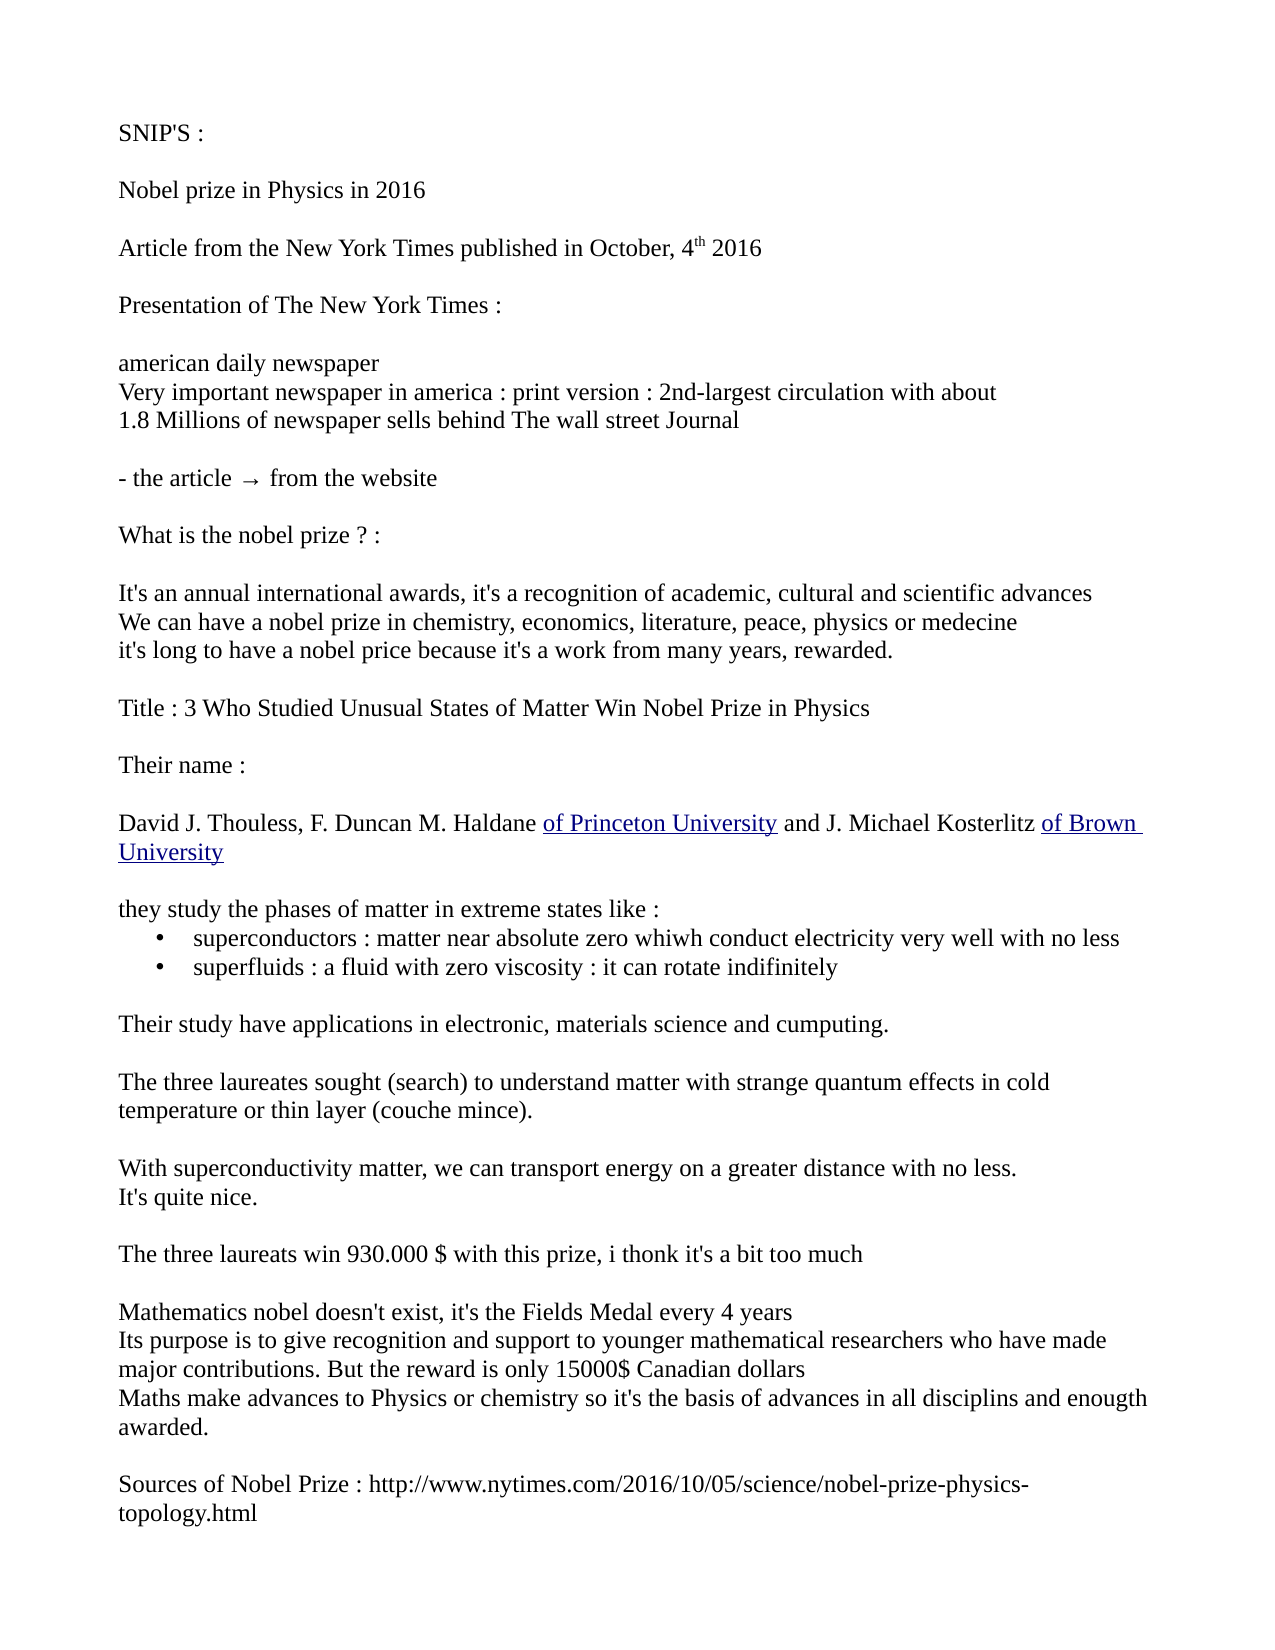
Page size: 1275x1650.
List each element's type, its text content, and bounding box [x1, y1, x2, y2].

text The three laureats win 930.000 $ with this prize, i thonk it's a bit too much [118, 1239, 1157, 1268]
text 1.8 Millions of newspaper sells behind The wall street Journal [118, 406, 1157, 434]
text SNIP'S : [118, 118, 1157, 147]
list superconductors : matter near absolute zero whiwh conduct electricity very well with no less [156, 923, 1157, 952]
text Maths make advances to Physics or chemistry so it's the basis of advances in all disciplins and enougth awarded. [118, 1383, 1157, 1441]
text Nobel prize in Physics in 2016 [118, 176, 1157, 204]
text The three laureates sought (search) to understand matter with strange quantum effects in cold temperature or thin layer (couche mince). [118, 1067, 1157, 1124]
text David J. Thouless, F. Duncan M. Haldane of Princeton University and J. Michael Kosterlitz of Brown University [118, 808, 1157, 866]
text It's an annual international awards, it's a recognition of academic, cultural and scientific advances [118, 578, 1157, 607]
text What is the nobel prize ? : [118, 521, 1157, 549]
text Presentation of The New York Times : [118, 291, 1157, 319]
text Very important newspaper in america : print version : 2nd-largest circulation with about [118, 377, 1157, 406]
text Mathematics nobel doesn't exist, it's the Fields Medal every 4 years [118, 1297, 1157, 1326]
text It's quite nice. [118, 1182, 1157, 1211]
text Article from the New York Times published in October, 4th 2016 [118, 233, 1157, 262]
text With superconductivity matter, we can transport energy on a greater distance with no less. [118, 1153, 1157, 1182]
text american daily newspaper [118, 348, 1157, 377]
text - the article → from the website [118, 463, 1157, 492]
text We can have a nobel prize in chemistry, economics, literature, peace, physics or medecine [118, 607, 1157, 636]
text they study the phases of matter in extreme states like : [118, 894, 1157, 923]
text Sources of Nobel Prize : http://www.nytimes.com/2016/10/05/science/nobel-prize-physics-topology.html [118, 1469, 1157, 1527]
text Their name : [118, 751, 1157, 779]
list superfluids : a fluid with zero viscosity : it can rotate indifinitely [156, 952, 1157, 981]
text Title : 3 Who Studied Unusual States of Matter Win Nobel Prize in Physics [118, 693, 1157, 722]
text Their study have applications in electronic, materials science and cumputing. [118, 1009, 1157, 1038]
text it's long to have a nobel price because it's a work from many years, rewarded. [118, 636, 1157, 664]
text Its purpose is to give recognition and support to younger mathematical researchers who have made major contributions. But the reward is only 15000$ Canadian dollars [118, 1326, 1157, 1383]
